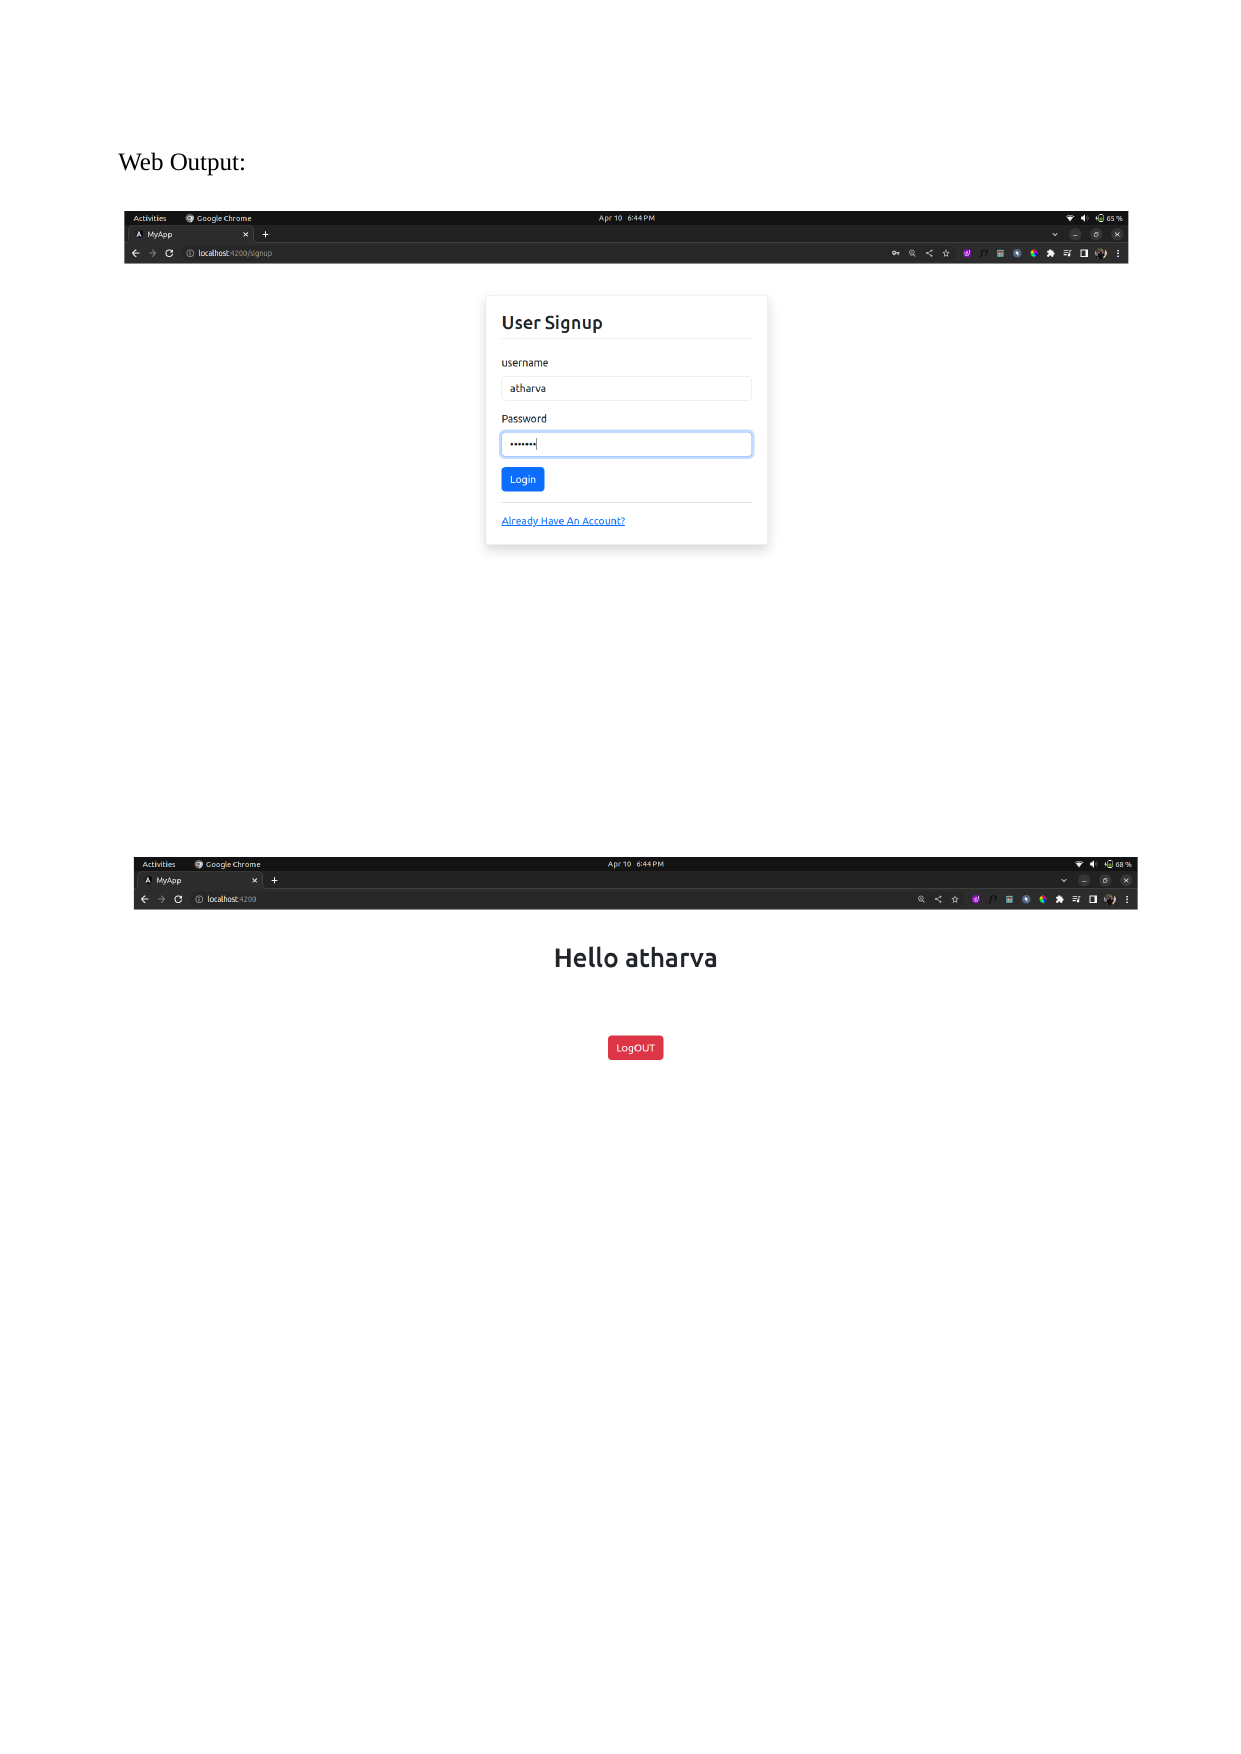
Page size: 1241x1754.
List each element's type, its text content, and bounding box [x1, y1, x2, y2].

picture [133, 857, 1138, 1423]
text Web Output: [118, 147, 1122, 176]
picture [124, 211, 1129, 777]
